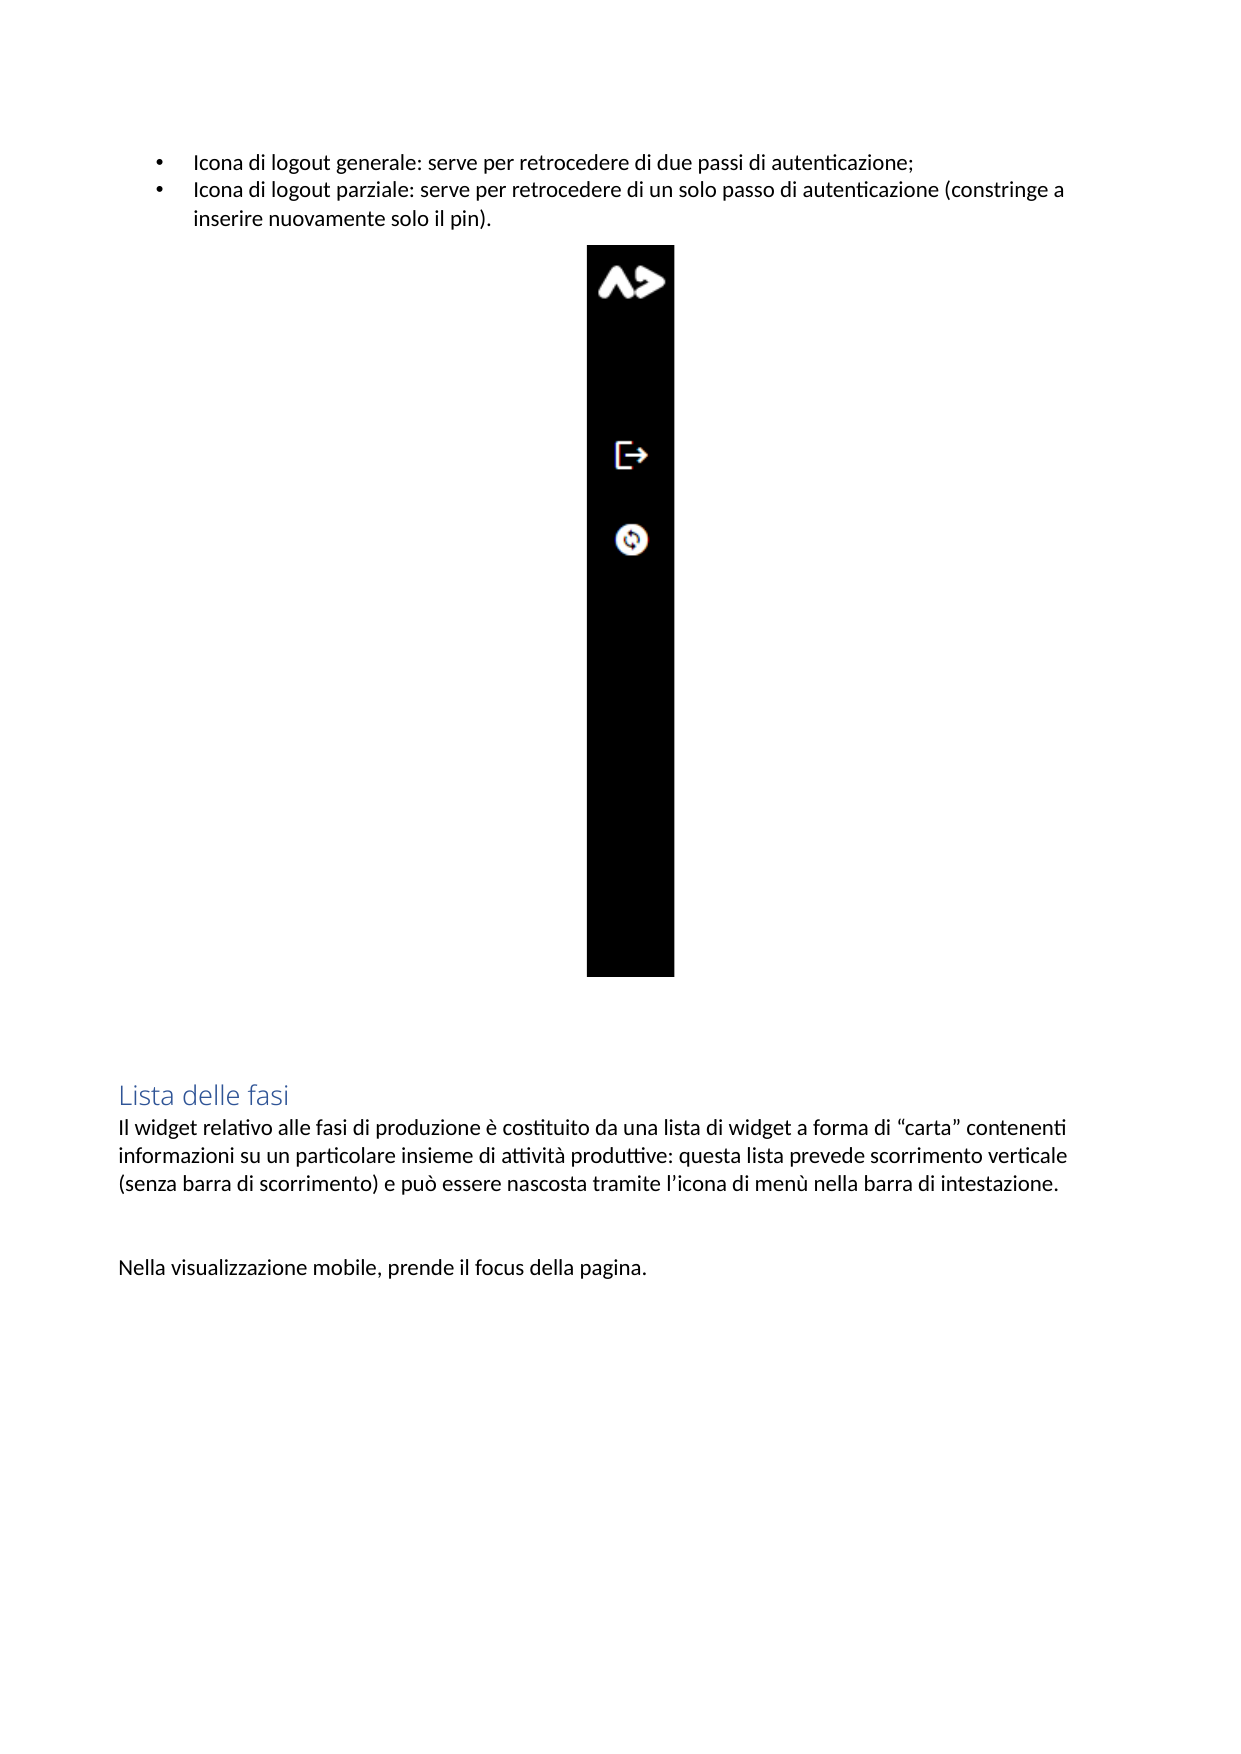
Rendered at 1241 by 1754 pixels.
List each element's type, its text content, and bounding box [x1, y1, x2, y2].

subtitle Lista delle fasi [118, 1076, 1122, 1113]
list Icona di logout parziale: serve per retrocedere di un solo passo di autenticazione (constringe a inserire nuovamente solo il pin). [156, 176, 1122, 232]
text Il widget relativo alle fasi di produzione è costituito da una lista di widget a forma di “carta” contenenti informazioni su un particolare insieme di attività produttive: questa lista prevede scorrimento verticale (senza barra di scorrimento) e può essere nascosta tramite l’icona di menù nella barra di intestazione. [118, 1113, 1122, 1197]
list Icona di logout generale: serve per retrocedere di due passi di autenticazione; [156, 148, 1122, 176]
text Nella visualizzazione mobile, prende il focus della pagina. [118, 1253, 1122, 1281]
picture [586, 245, 675, 977]
